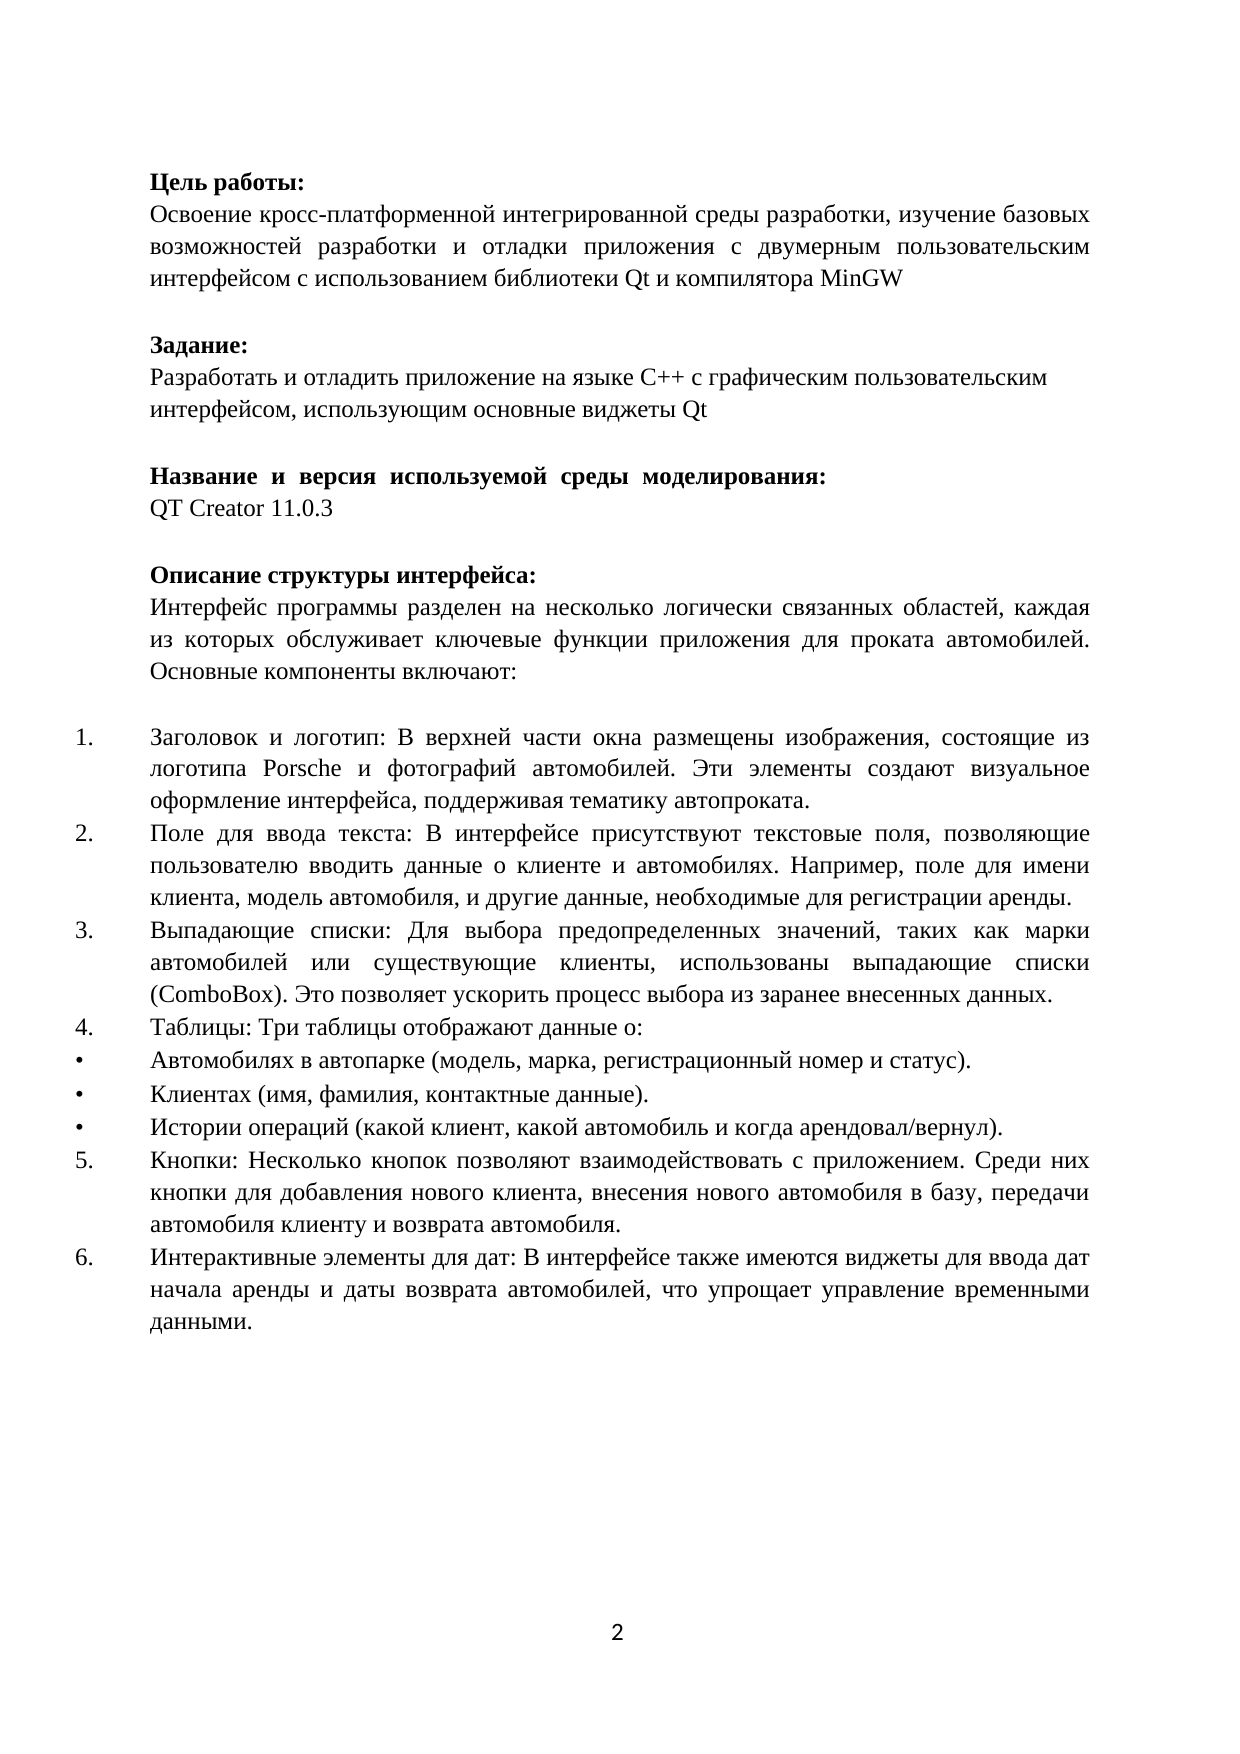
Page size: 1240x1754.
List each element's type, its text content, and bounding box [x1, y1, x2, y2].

text Цель работы: [149, 167, 1092, 196]
list Поле для ввода текста: В интерфейсе присутствуют текстовые поля, позволяющие пользователю вводить данные о клиенте и автомобилях. Например, поле для имени клиента, модель автомобиля, и другие данные, необходимые для регистрации аренды. [75, 818, 1091, 911]
text Освоение кросс-платформенной интегрированной среды разработки, изучение базовых возможностей разработки и отладки приложения с двумерным пользовательским интерфейсом с использованием библиотеки Qt и компилятора MinGW [149, 199, 1091, 292]
text Описание структуры интерфейса: [149, 560, 1092, 588]
list Автомобилях в автопарке (модель, марка, регистрационный номер и статус). [75, 1046, 1091, 1074]
text Задание: [149, 330, 1092, 358]
text Название и версия используемой среды моделирования: QT Creator 11.0.3 [149, 461, 827, 522]
list Клиентах (имя, фамилия, контактные данные). [75, 1079, 1091, 1108]
text Разработать и отладить приложение на языке С++ с графическим пользовательским интерфейсом, использующим основные виджеты Qt [149, 362, 1091, 423]
list Кнопки: Несколько кнопок позволяют взаимодействовать с приложением. Среди них кнопки для добавления нового клиента, внесения нового автомобиля в базу, передачи автомобиля клиенту и возврата автомобиля. [75, 1146, 1091, 1238]
list Выпадающие списки: Для выбора предопределенных значений, таких как марки автомобилей или существующие клиенты, использованы выпадающие списки (ComboBox). Это позволяет ускорить процесс выбора из заранее внесенных данных. [75, 915, 1091, 1008]
list Заголовок и логотип: В верхней части окна размещены изображения, состоящие из логотипа Porsche и фотографий автомобилей. Эти элементы создают визуальное оформление интерфейса, поддерживая тематику автопроката. [75, 722, 1091, 814]
list Истории операций (какой клиент, какой автомобиль и когда арендовал/вернул). [75, 1112, 1091, 1141]
list Таблицы: Три таблицы отображают данные о: [75, 1012, 1091, 1041]
text Интерфейс программы разделен на несколько логически связанных областей, каждая из которых обслуживает ключевые функции приложения для проката автомобилей. Основные компоненты включают: [149, 592, 1091, 684]
list Интерактивные элементы для дат: В интерфейсе также имеются виджеты для ввода дат начала аренды и даты возврата автомобилей, что упрощает управление временными данными. [75, 1242, 1091, 1335]
